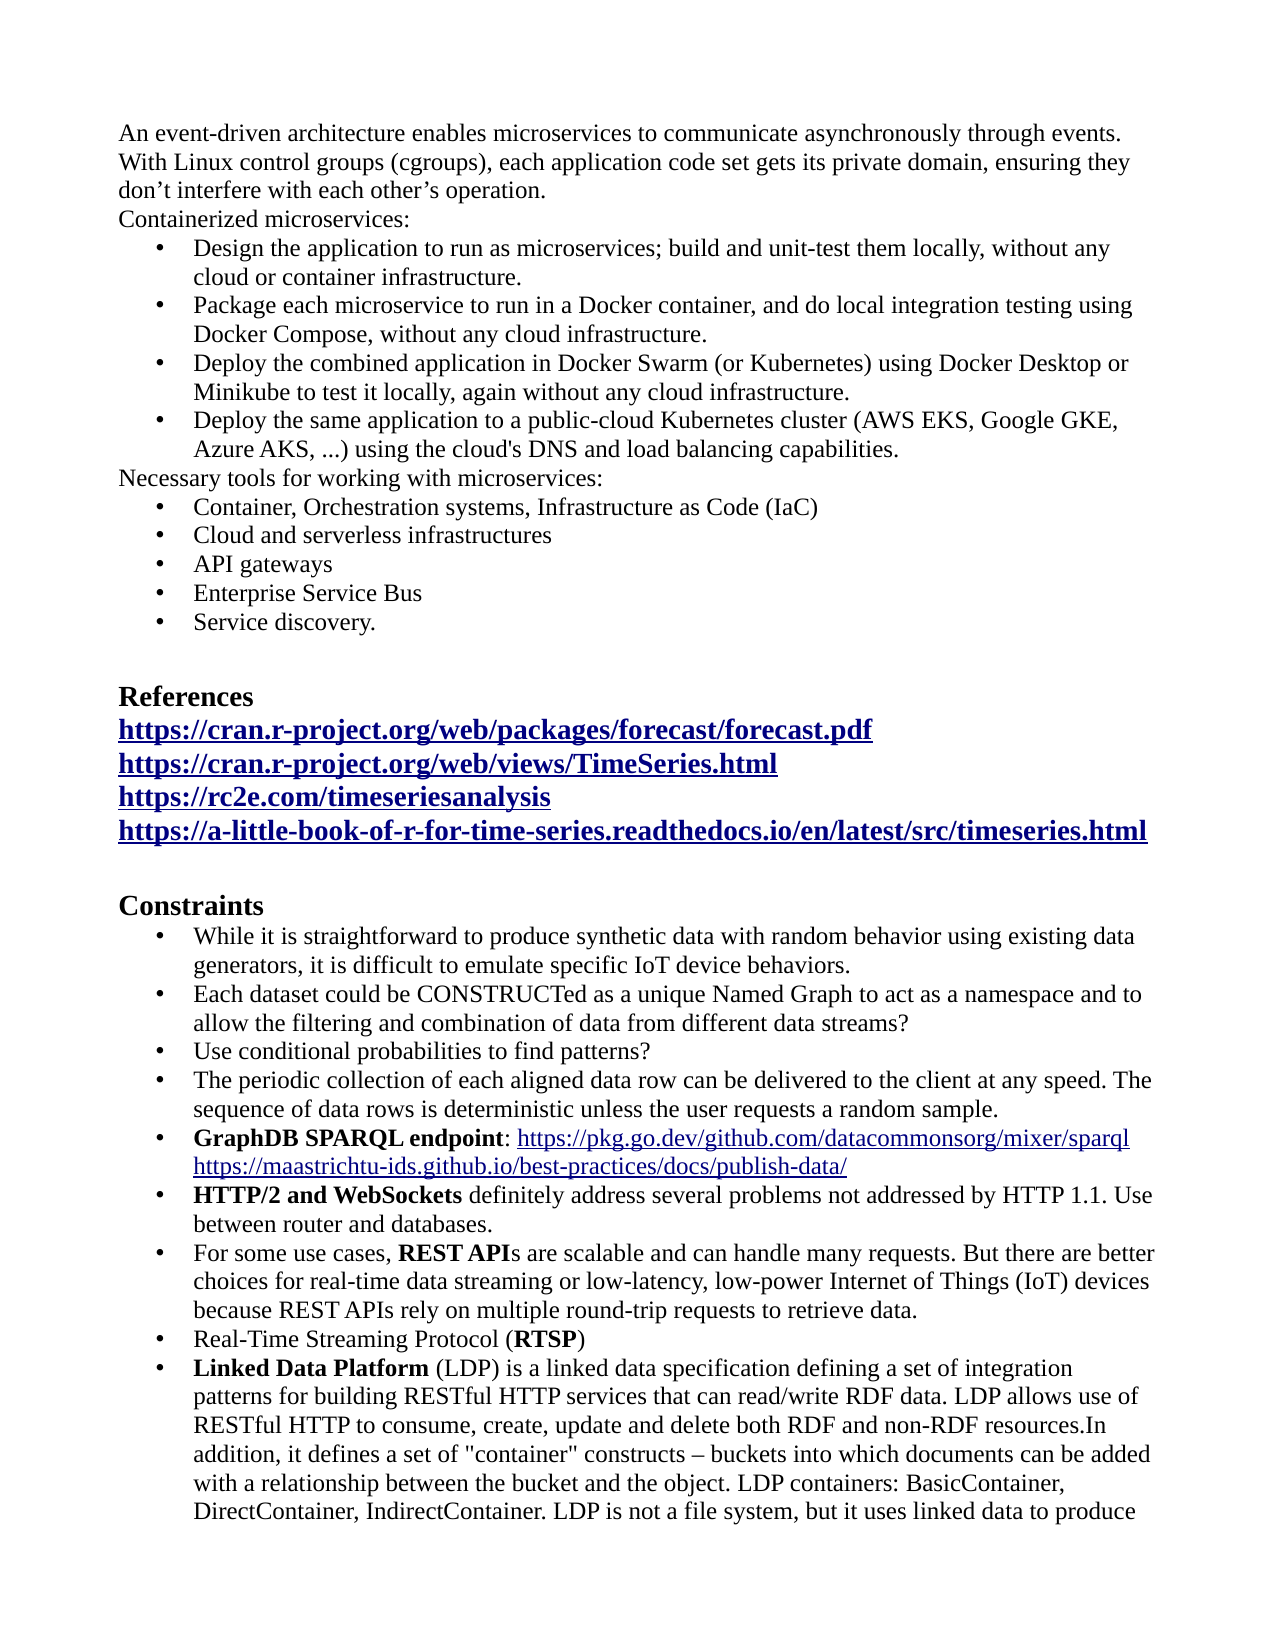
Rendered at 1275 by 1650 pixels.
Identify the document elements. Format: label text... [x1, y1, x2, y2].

list Deploy the same application to a public-cloud Kubernetes cluster (AWS EKS, Google GKE, Azure AKS, ...) using the cloud's DNS and load balancing capabilities. [156, 406, 1157, 463]
text Necessary tools for working with microservices: [118, 463, 1157, 492]
list Design the application to run as microservices; build and unit-test them locally, without any cloud or container infrastructure. [156, 233, 1157, 291]
list Package each microservice to run in a Docker container, and do local integration testing using Docker Compose, without any cloud infrastructure. [156, 291, 1157, 348]
text An event-driven architecture enables microservices to communicate asynchronously through events. [118, 118, 1157, 147]
list Linked Data Platform (LDP) is a linked data specification defining a set of integration patterns for building RESTful HTTP services that can read/write RDF data. LDP allows use of RESTful HTTP to consume, create, update and delete both RDF and non-RDF resources.In addition, it defines a set of "container" constructs – buckets into which documents can be added with a relationship between the bucket and the object. LDP containers: BasicContainer, DirectContainer, IndirectContainer. LDP is not a file system, but it uses linked data to produce [156, 1353, 1157, 1525]
subtitle References https://cran.r-project.org/web/packages/forecast/forecast.pdf https://cran.r-project.org/web/views/TimeSeries.html https://rc2e.com/timeseriesanalysis https://a-little-book-of-r-for-time-series.readthedocs.io/en/latest/src/timeseries.html [118, 679, 1157, 847]
list Service discovery. [156, 607, 1157, 636]
list Each dataset could be CONSTRUCTed as a unique Named Graph to act as a namespace and to allow the filtering and combination of data from different data streams? [156, 979, 1157, 1036]
list Container, Orchestration systems, Infrastructure as Code (IaC) [156, 492, 1157, 521]
list While it is straightforward to produce synthetic data with random behavior using existing data generators, it is difficult to emulate specific IoT device behaviors. [156, 921, 1157, 979]
list HTTP/2 and WebSockets definitely address several problems not addressed by HTTP 1.1. Use between router and databases. [156, 1180, 1157, 1238]
list For some use cases, REST APIs are scalable and can handle many requests. But there are better choices for real-time data streaming or low-latency, low-power Internet of Things (IoT) devices because REST APIs rely on multiple round-trip requests to retrieve data. [156, 1238, 1157, 1324]
list Cloud and serverless infrastructures [156, 521, 1157, 549]
subtitle Constraints [118, 888, 1157, 921]
text Containerized microservices: [118, 204, 1157, 233]
list Use conditional probabilities to find patterns? [156, 1036, 1157, 1065]
list Enterprise Service Bus [156, 578, 1157, 607]
list Real-Time Streaming Protocol (RTSP) [156, 1324, 1157, 1353]
text With Linux control groups (cgroups), each application code set gets its private domain, ensuring they don’t interfere with each other’s operation. [118, 147, 1157, 204]
list The periodic collection of each aligned data row can be delivered to the client at any speed. The sequence of data rows is deterministic unless the user requests a random sample. [156, 1065, 1157, 1123]
list Deploy the combined application in Docker Swarm (or Kubernetes) using Docker Desktop or Minikube to test it locally, again without any cloud infrastructure. [156, 348, 1157, 406]
list GraphDB SPARQL endpoint: https://pkg.go.dev/github.com/datacommonsorg/mixer/sparql https://maastrichtu-ids.github.io/best-practices/docs/publish-data/ [156, 1123, 1157, 1180]
list API gateways [156, 549, 1157, 578]
